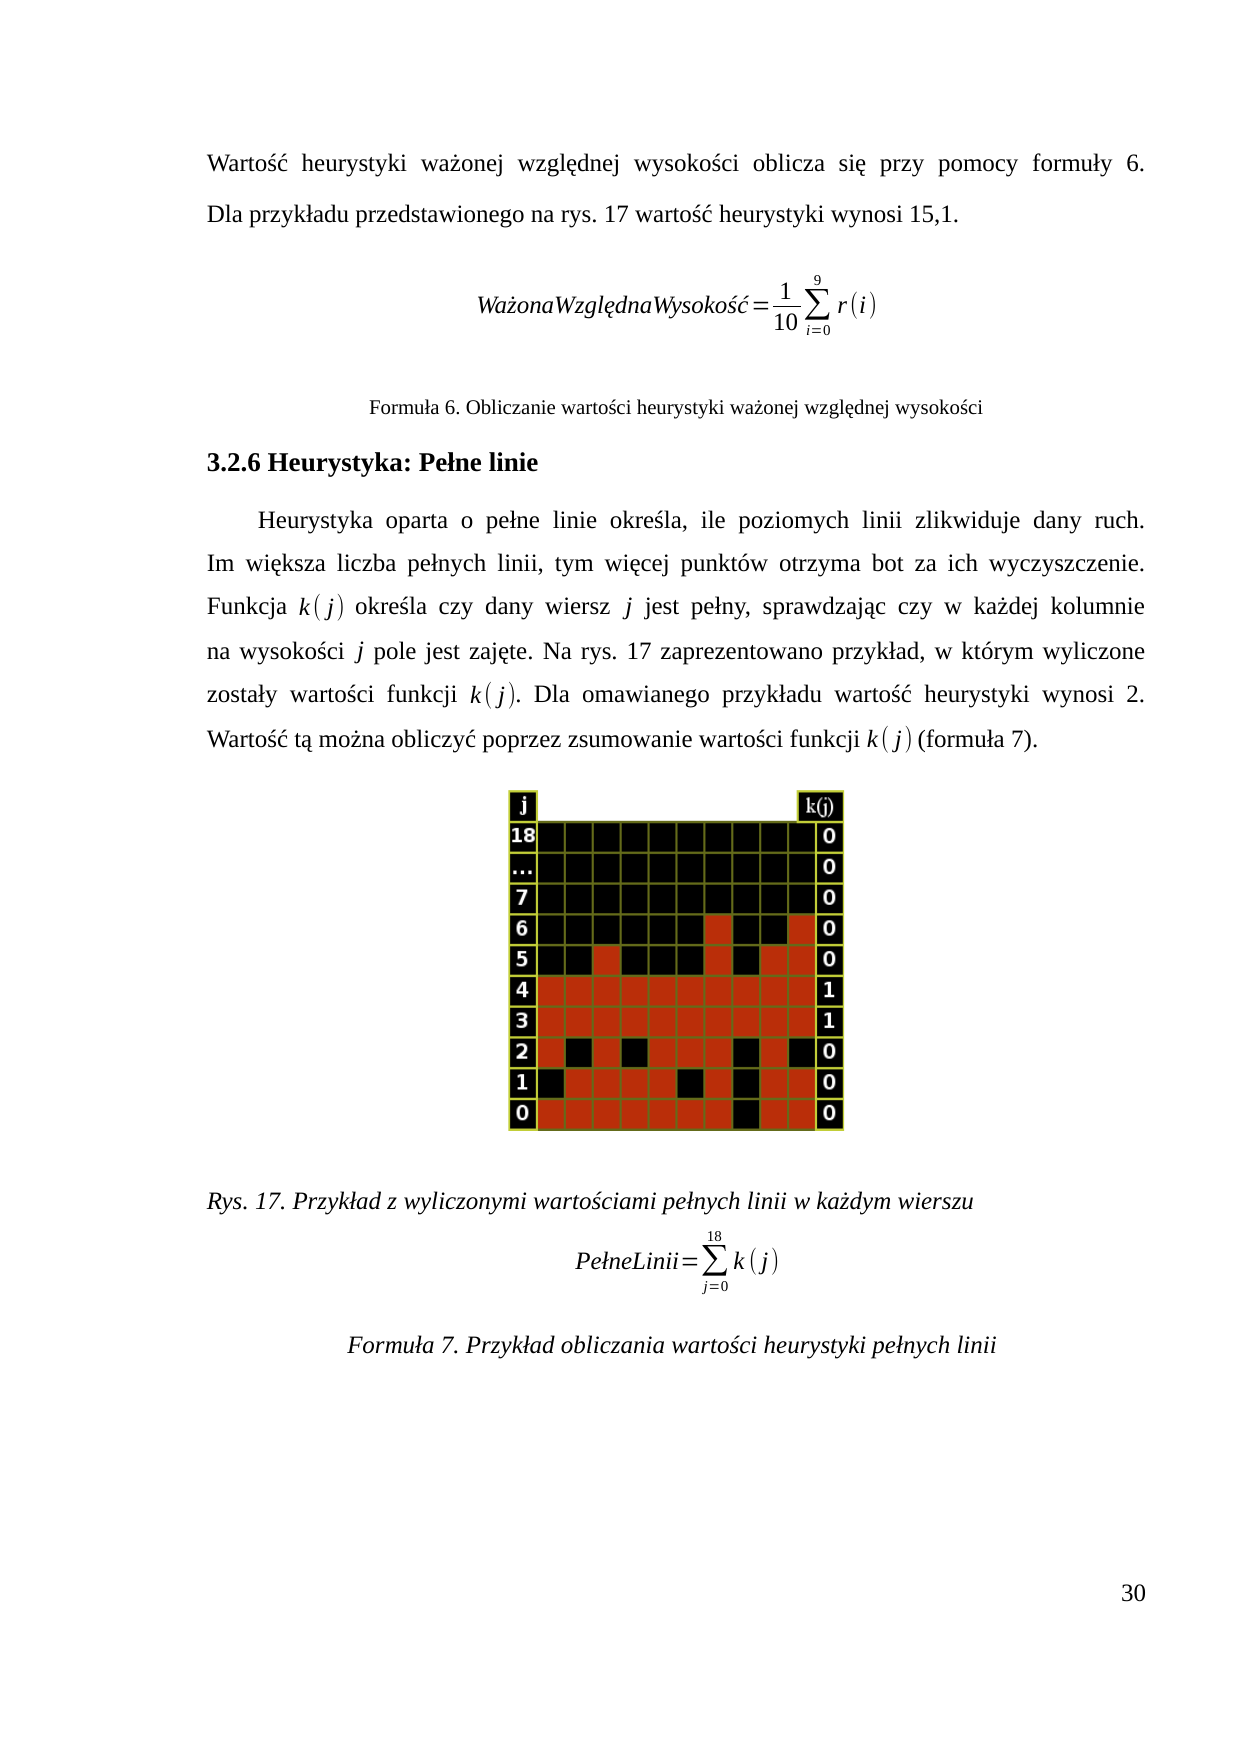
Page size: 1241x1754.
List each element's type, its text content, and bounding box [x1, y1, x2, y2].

subtitle 3.2.6 Heurystyka: Pełne linie [207, 446, 1146, 477]
text Formuła 6. Obliczanie wartości heurystyki ważonej względnej wysokości [207, 395, 1146, 419]
text Wartość heurystyki ważonej względnej wysokości oblicza się przy pomocy formuły 6. Dla przykładu przedstawionego na rys. 17 wartość heurystyki wynosi 15,1. [207, 148, 1146, 228]
text Formuła 7. Przykład obliczania wartości heurystyki pełnych linii [207, 1330, 1146, 1359]
picture [508, 789, 845, 1131]
text Rys. 17. Przykład z wyliczonymi wartościami pełnych linii w każdym wierszu [207, 1186, 1146, 1215]
text Heurystyka oparta o pełne linie określa, ile poziomych linii zlikwiduje dany ruch. Im większa liczba pełnych linii, tym więcej punktów otrzyma bot za ich wyczyszczenie. Funkcja określa czy dany wiersz jest pełny, sprawdzając czy w każdej kolumnie na wysokości pole jest zajęte. Na rys. 17 zaprezentowano przykład, w którym wyliczone zostały wartości funkcji . Dla omawianego przykładu wartość heurystyki wynosi 2. Wartość tą można obliczyć poprzez zsumowanie wartości funkcji (formuła 7). [207, 505, 1146, 754]
